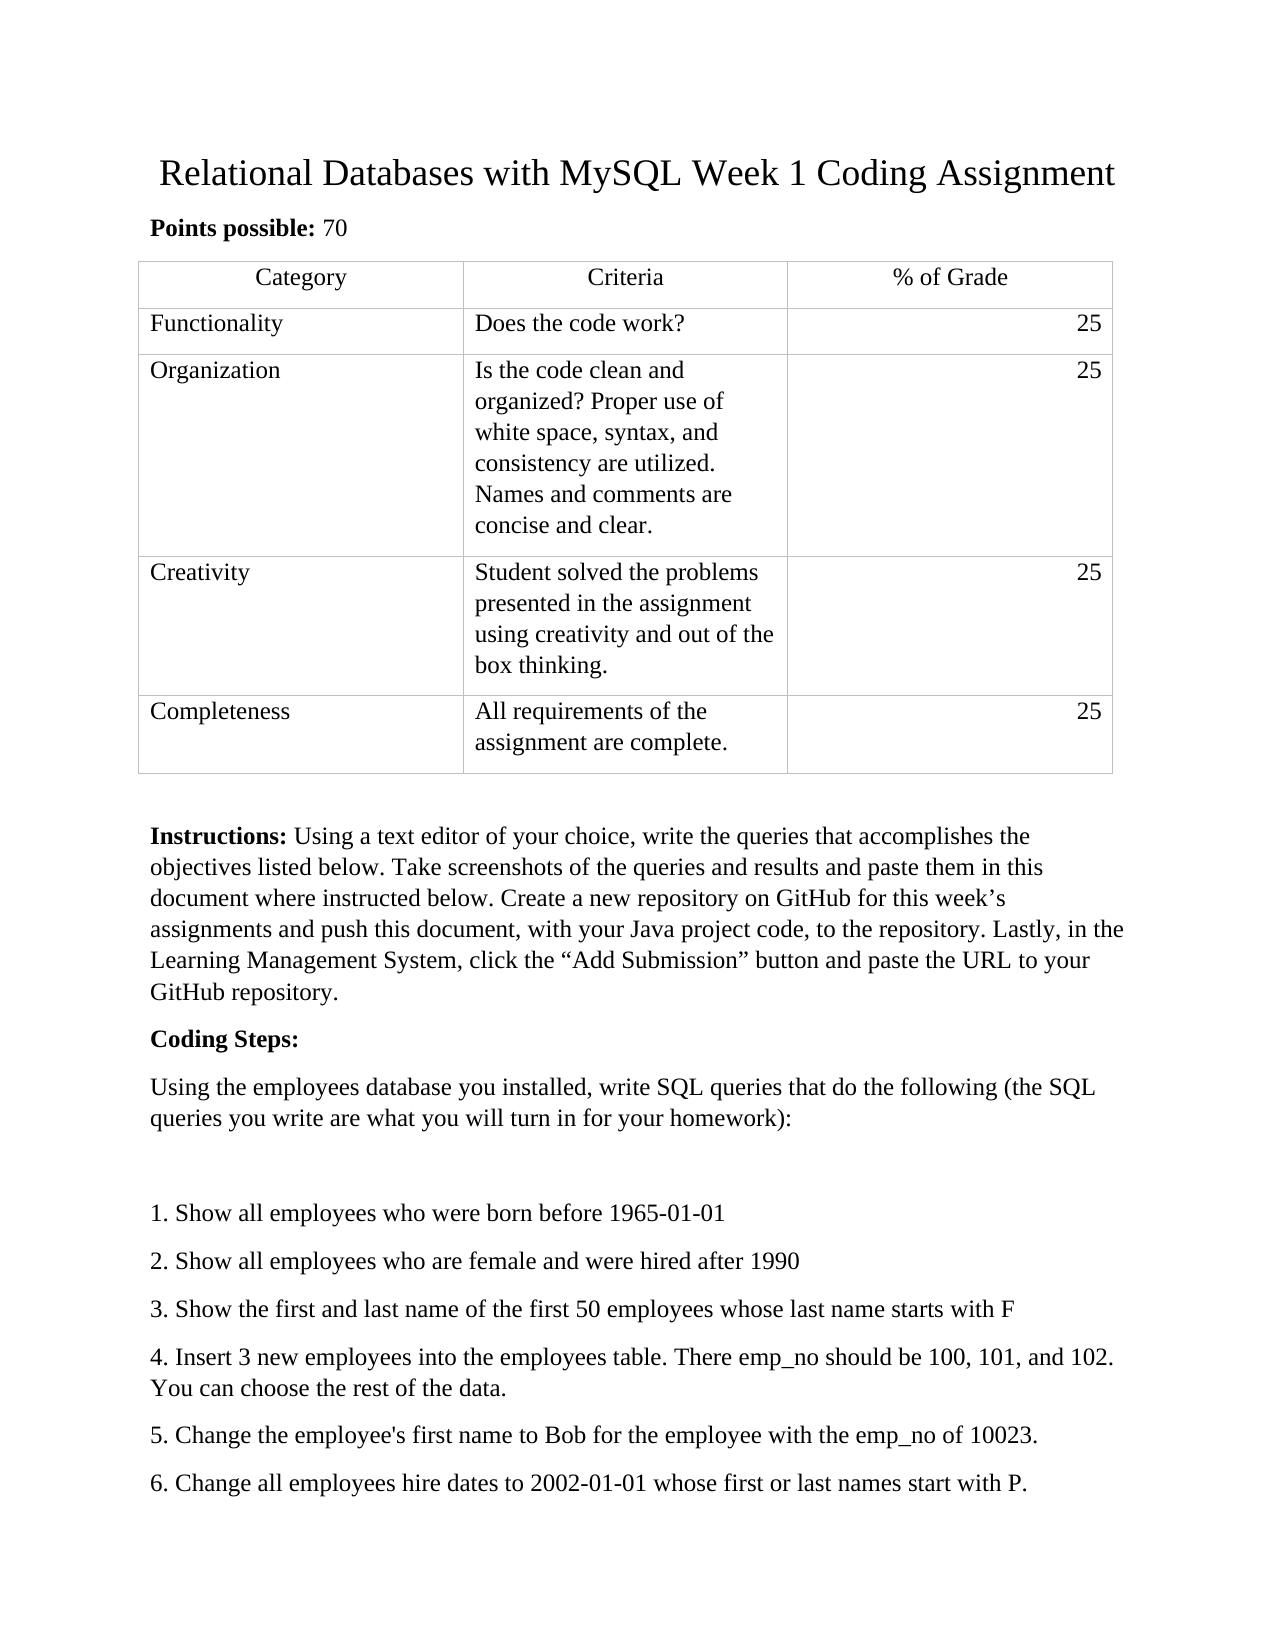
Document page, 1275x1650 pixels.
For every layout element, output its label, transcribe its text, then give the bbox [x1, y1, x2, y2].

text 3. Show the first and last name of the first 50 employees whose last name starts with F [150, 1294, 1125, 1323]
table_cell Completeness [139, 696, 463, 773]
table_cell Is the code clean and organized? Proper use of white space, syntax, and consistency are utilized. Names and comments are concise and clear. [464, 355, 787, 556]
text Points possible: 70 [150, 213, 1125, 242]
table_cell Organization [139, 355, 463, 556]
text Using the employees database you installed, write SQL queries that do the following (the SQL queries you write are what you will turn in for your homework): [150, 1072, 1125, 1132]
table_header Category [139, 262, 463, 307]
text 4. Insert 3 new employees into the employees table. There emp_no should be 100, 101, and 102. You can choose the rest of the data. [150, 1342, 1125, 1401]
table_cell Functionality [139, 309, 463, 354]
table_cell All requirements of the assignment are complete. [464, 696, 787, 773]
table_cell 25 [788, 355, 1112, 556]
text 6. Change all employees hire dates to 2002-01-01 whose first or last names start with P. [150, 1468, 1125, 1497]
table_header % of Grade [788, 262, 1112, 307]
text Relational Databases with MySQL Week 1 Coding Assignment [150, 150, 1125, 193]
table_cell 25 [788, 557, 1112, 695]
table_cell 25 [788, 309, 1112, 354]
table_cell 25 [788, 696, 1112, 773]
text 2. Show all employees who are female and were hired after 1990 [150, 1246, 1125, 1275]
table_cell Student solved the problems presented in the assignment using creativity and out of the box thinking. [464, 557, 787, 695]
table_header Criteria [464, 262, 787, 307]
table_cell Creativity [139, 557, 463, 695]
text Coding Steps: [150, 1024, 1125, 1053]
text 5. Change the employee's first name to Bob for the employee with the emp_no of 10023. [150, 1420, 1125, 1449]
table_cell Does the code work? [464, 309, 787, 354]
text 1. Show all employees who were born before 1965-01-01 [150, 1198, 1125, 1227]
text Instructions: Using a text editor of your choice, write the queries that accomplishes the objectives listed below. Take screenshots of the queries and results and paste them in this document where instructed below. Create a new repository on GitHub for this week’s assignments and push this document, with your Java project code, to the repository. Lastly, in the Learning Management System, click the “Add Submission” button and paste the URL to your GitHub repository. [150, 821, 1125, 1005]
